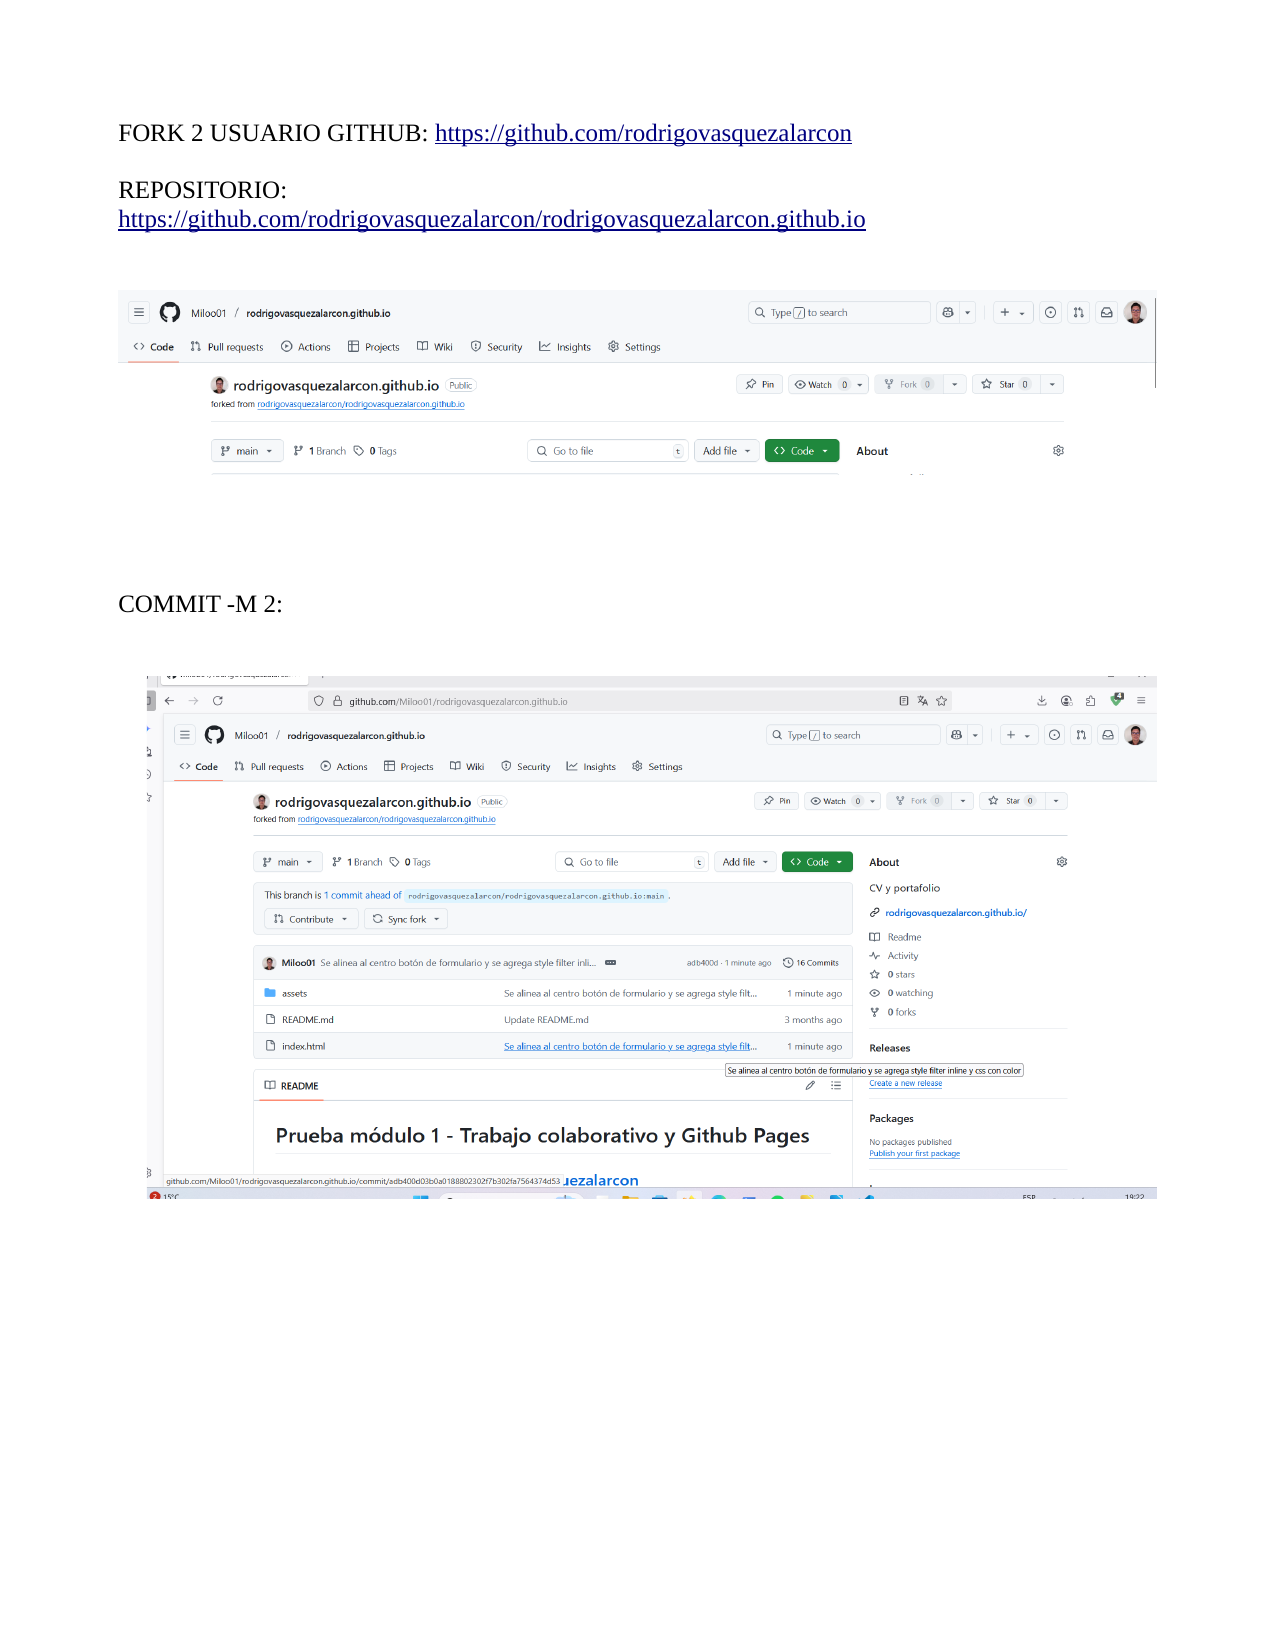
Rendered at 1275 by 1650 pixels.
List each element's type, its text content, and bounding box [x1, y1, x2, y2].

text COMMIT -M 2: [118, 589, 1157, 618]
text https://github.com/rodrigovasquezalarcon/rodrigovasquezalarcon.github.io [118, 204, 1157, 233]
text REPOSITORIO: [118, 176, 1157, 204]
text FORK 2 USUARIO GITHUB: https://github.com/rodrigovasquezalarcon [118, 118, 1157, 147]
picture [146, 676, 1157, 1199]
picture [118, 290, 1157, 475]
